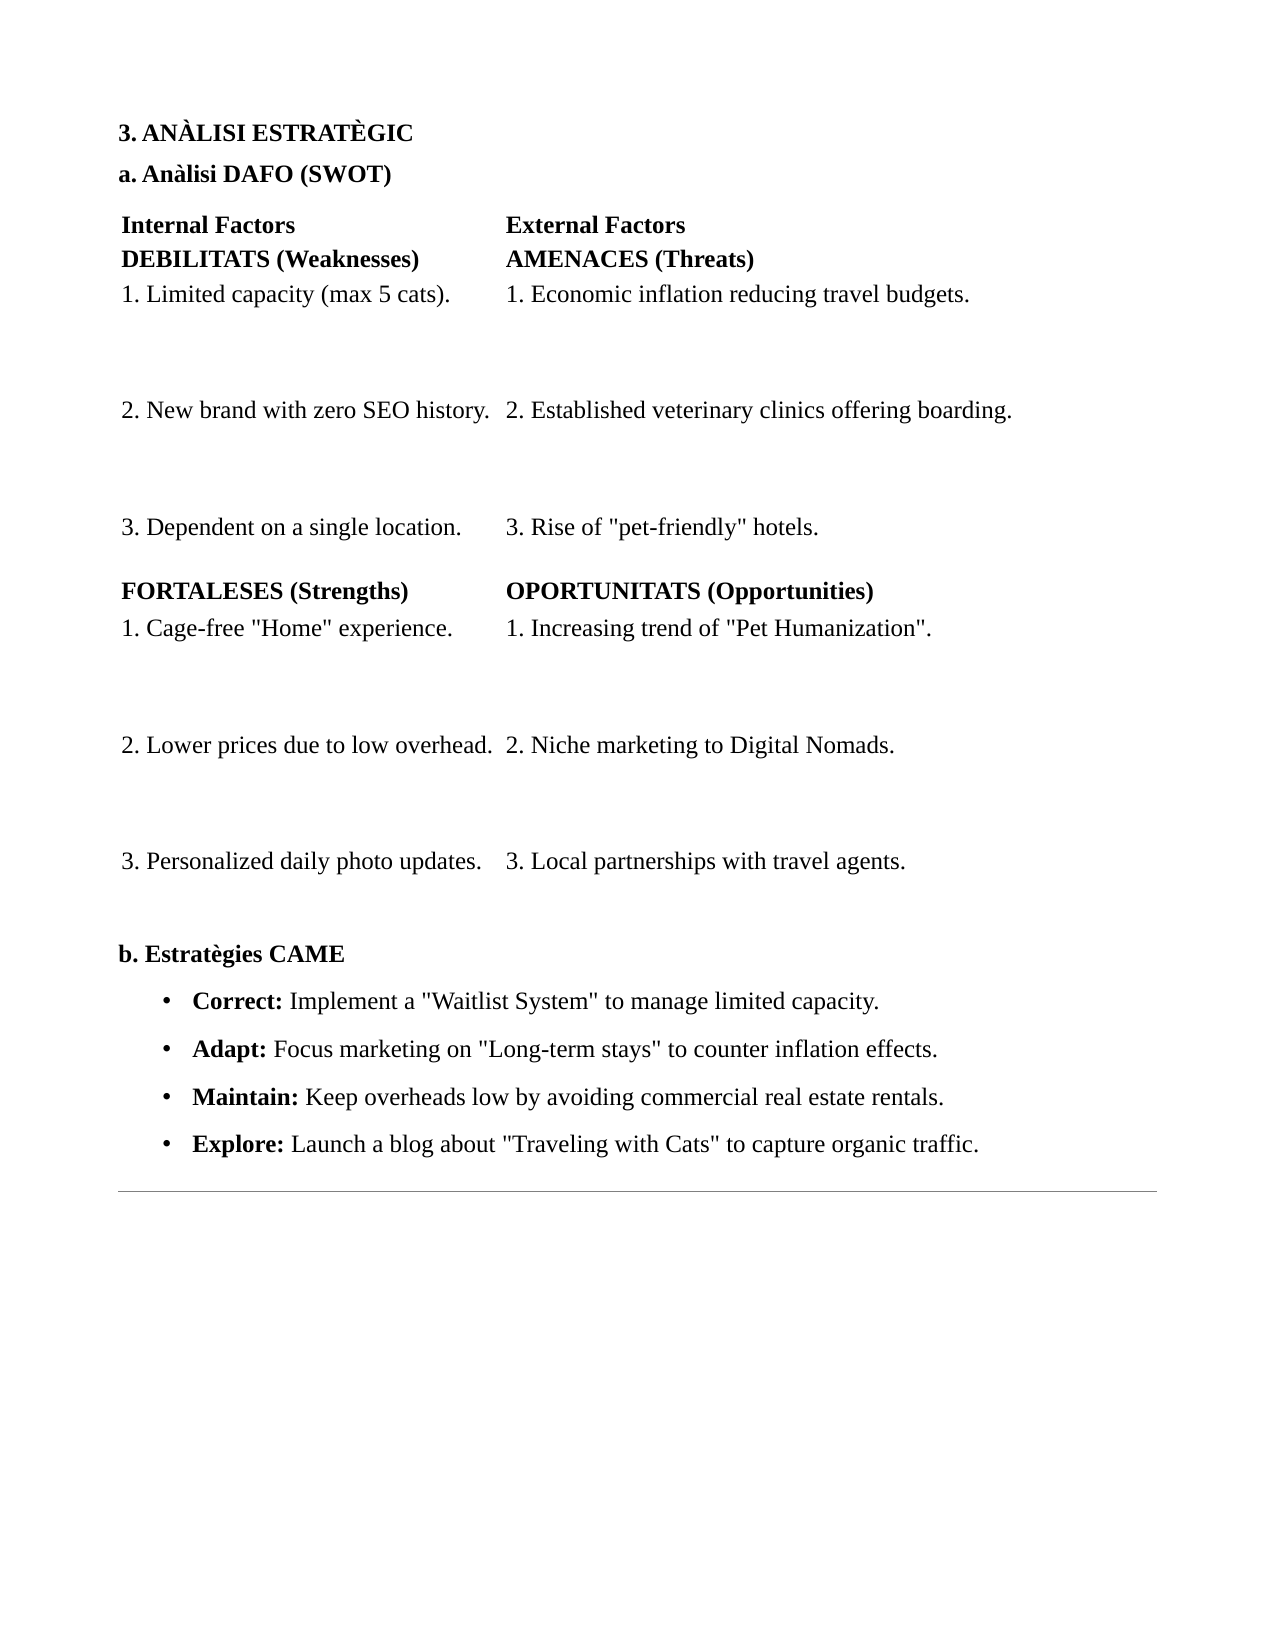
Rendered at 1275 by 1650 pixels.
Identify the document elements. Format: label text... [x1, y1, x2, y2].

table_cell 1. Limited capacity (max 5 cats). 2. New brand with zero SEO history. 3. Dependent on a single location. [118, 276, 503, 573]
table_cell DEBILITATS (Weaknesses) [118, 242, 503, 276]
text a. Anàlisi DAFO (SWOT) [118, 159, 1157, 188]
subtitle 3. ANÀLISI ESTRATÈGIC [118, 118, 1157, 147]
table_header External Factors [503, 207, 1031, 242]
table_cell FORTALESES (Strengths) [118, 573, 503, 608]
text b. Estratègies CAME [118, 939, 1157, 968]
table_cell 1. Cage-free "Home" experience. 2. Lower prices due to low overhead. 3. Personalized daily photo updates. [118, 608, 503, 910]
list Explore: Launch a blog about "Traveling with Cats" to capture organic traffic. [162, 1129, 1157, 1158]
table_header Internal Factors [118, 207, 503, 242]
table_cell OPORTUNITATS (Opportunities) [503, 573, 1031, 608]
table_cell AMENACES (Threats) [503, 242, 1031, 276]
list Adapt: Focus marketing on "Long-term stays" to counter inflation effects. [162, 1034, 1157, 1063]
table_cell 1. Economic inflation reducing travel budgets. 2. Established veterinary clinics offering boarding. 3. Rise of "pet-friendly" hotels. [503, 276, 1031, 573]
table_cell 1. Increasing trend of "Pet Humanization". 2. Niche marketing to Digital Nomads. 3. Local partnerships with travel agents. [503, 608, 1031, 910]
list Correct: Implement a "Waitlist System" to manage limited capacity. [162, 986, 1157, 1015]
list Maintain: Keep overheads low by avoiding commercial real estate rentals. [162, 1082, 1157, 1110]
